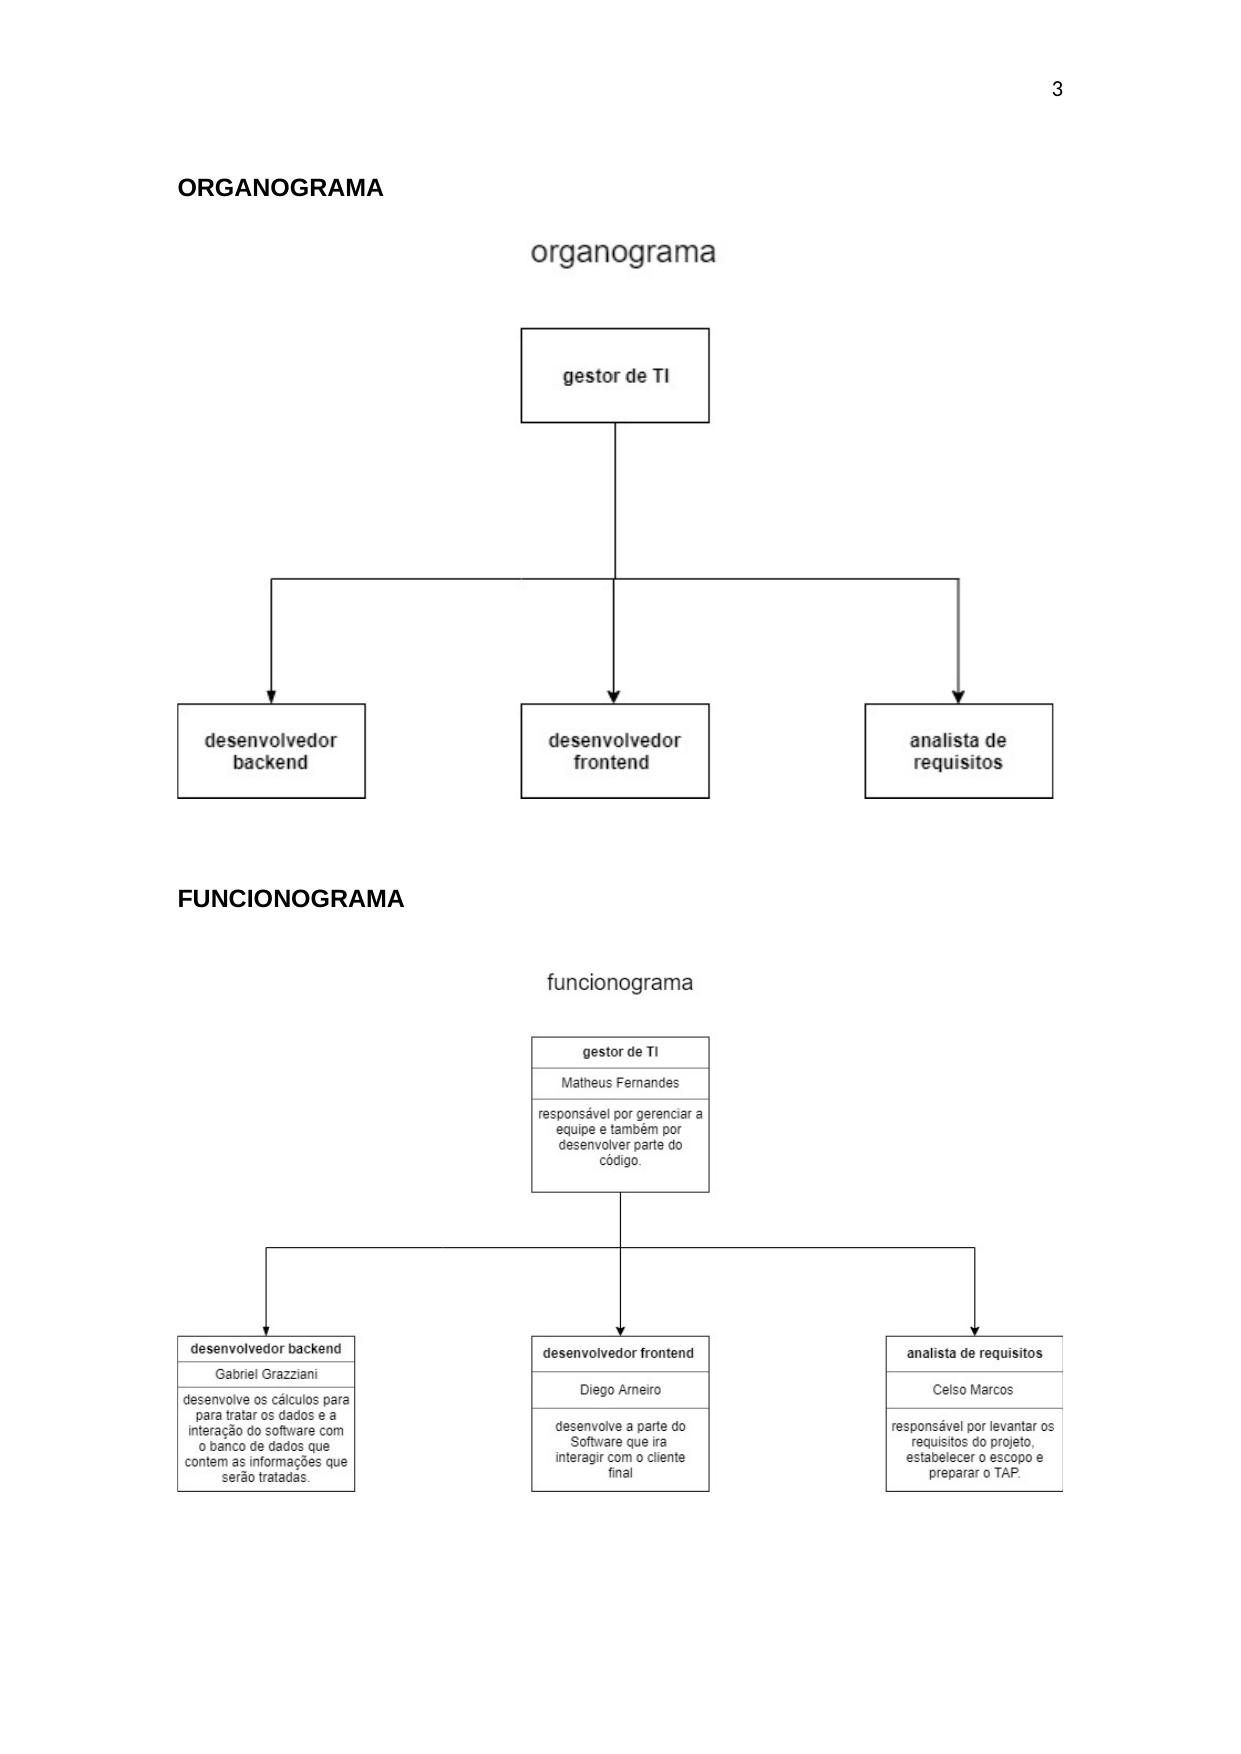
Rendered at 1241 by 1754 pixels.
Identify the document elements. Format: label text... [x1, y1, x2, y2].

picture [177, 970, 1063, 1492]
subtitle Funcionograma [177, 884, 1063, 912]
picture [177, 203, 1054, 799]
subtitle Organograma [177, 173, 1063, 201]
